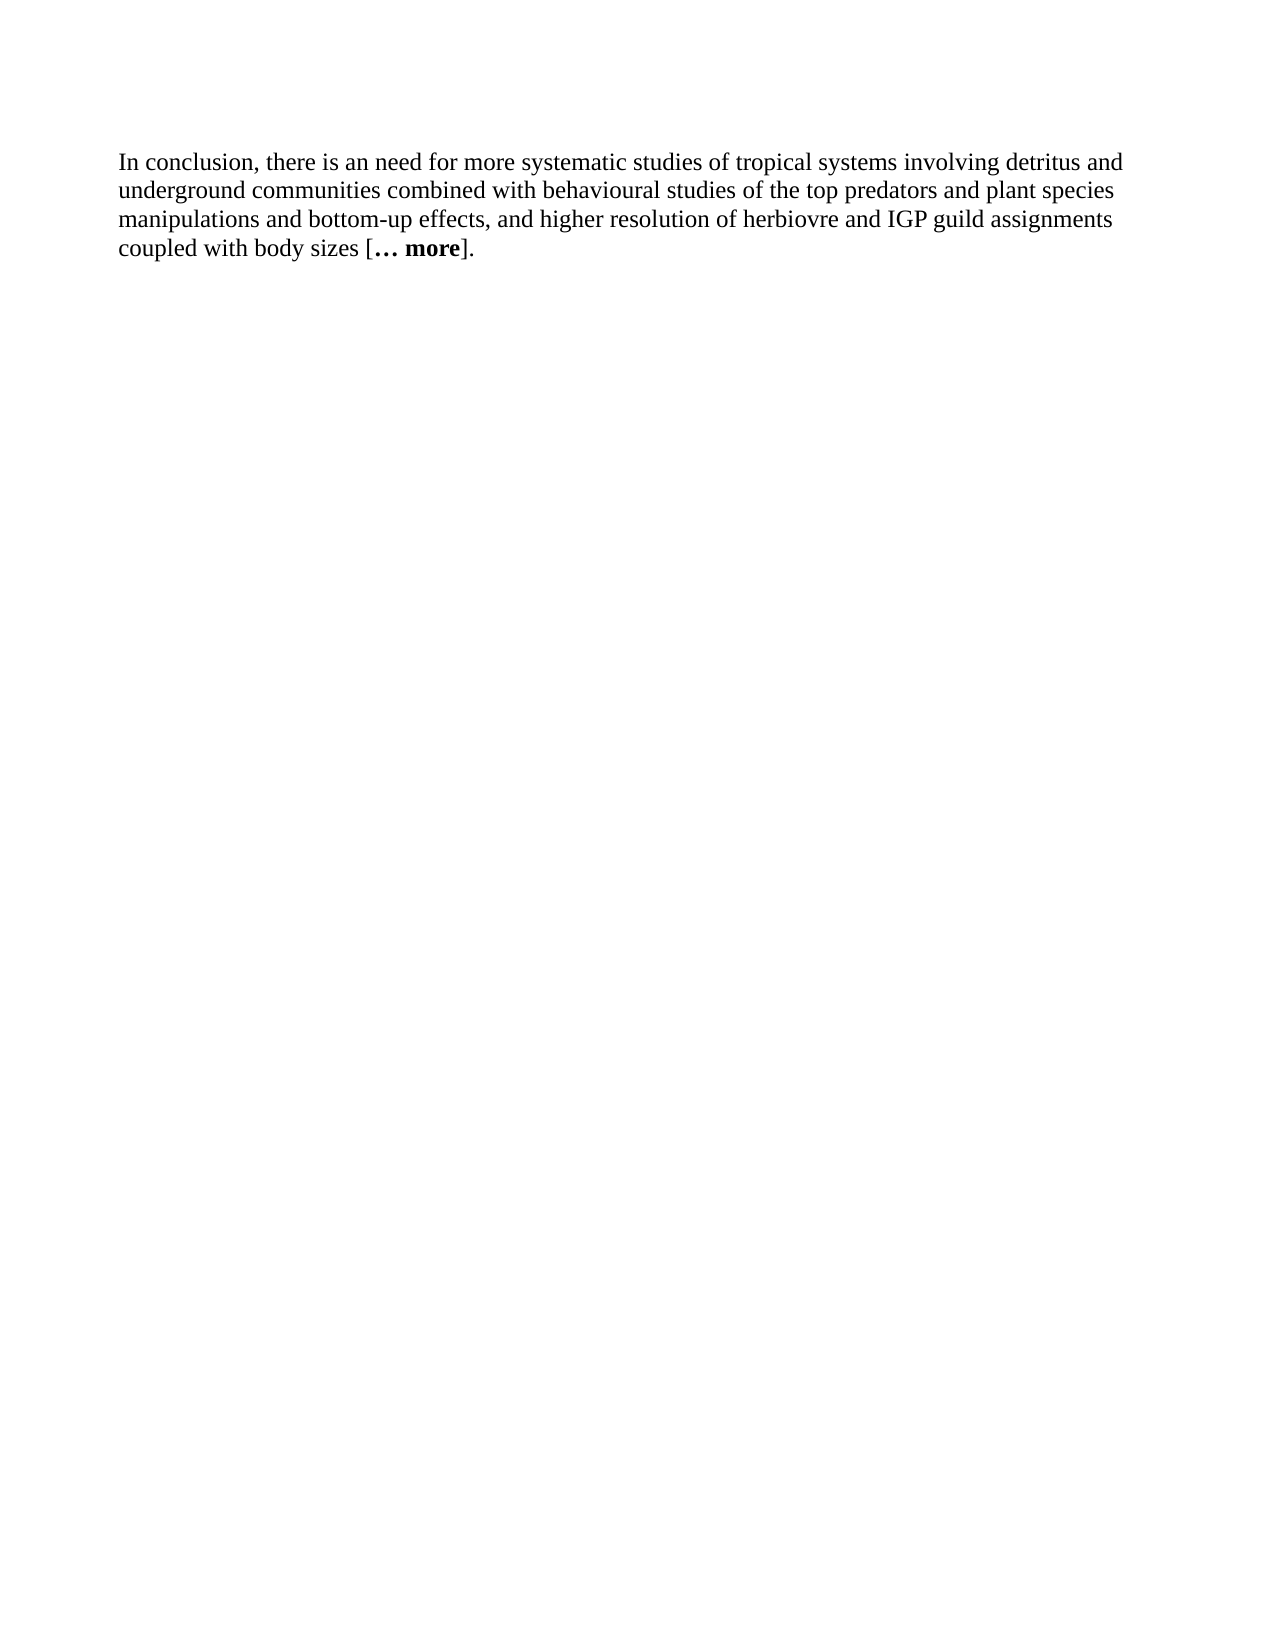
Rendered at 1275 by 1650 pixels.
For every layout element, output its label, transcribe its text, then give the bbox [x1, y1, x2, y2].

text In conclusion, there is an need for more systematic studies of tropical systems involving detritus and underground communities combined with behavioural studies of the top predators and plant species manipulations and bottom-up effects, and higher resolution of herbiovre and IGP guild assignments coupled with body sizes [… more]. [118, 147, 1157, 262]
